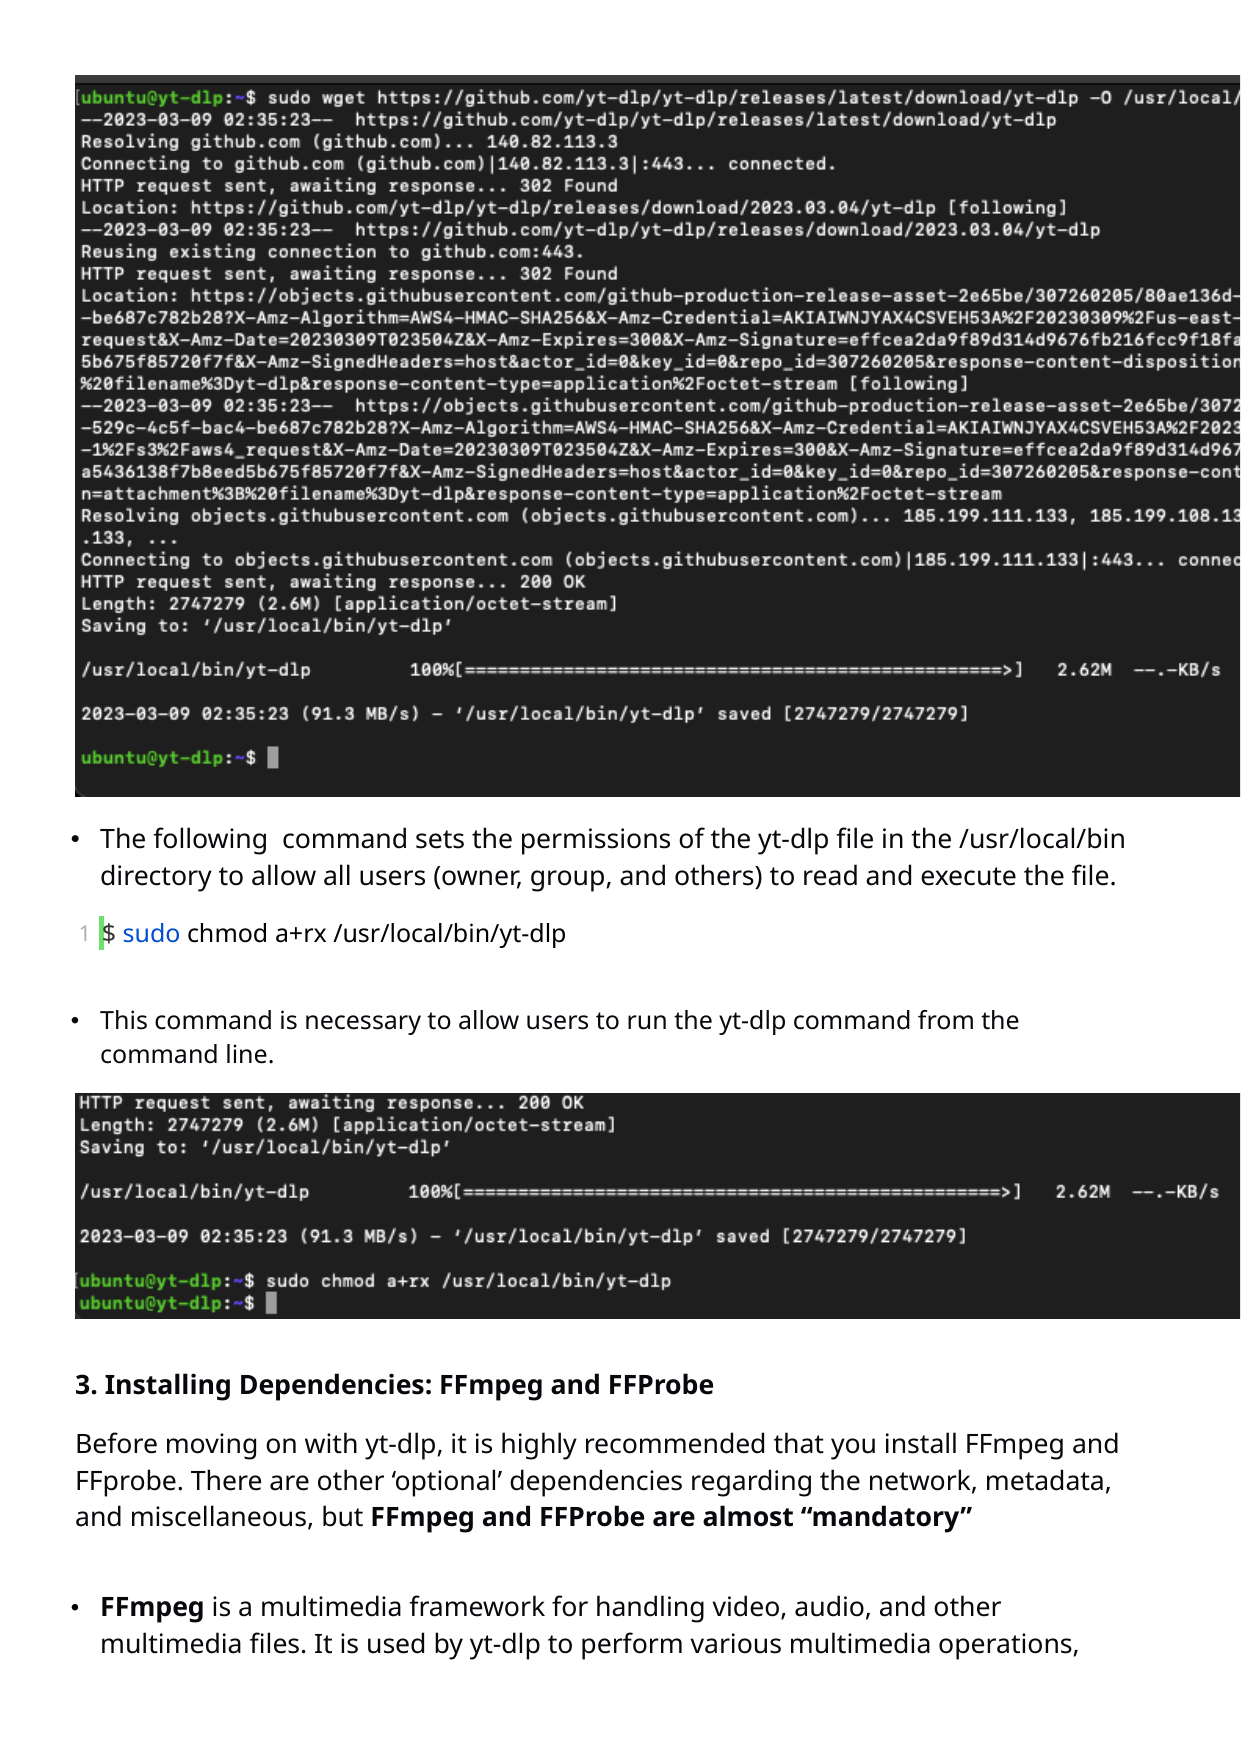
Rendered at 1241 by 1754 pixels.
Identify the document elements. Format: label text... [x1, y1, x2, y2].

picture [75, 1093, 1241, 1319]
text Before moving on with yt-dlp, it is highly recommended that you install FFmpeg and FFprobe. There are other ‘optional’ dependencies regarding the network, metadata, and miscellaneous, but FFmpeg and FFProbe are almost “mandatory” [75, 1425, 1165, 1534]
list The following command sets the permissions of the yt-dlp file in the /usr/local/bin directory to allow all users (owner, group, and others) to read and execute the file. [75, 820, 1140, 893]
table_header $ sudo chmod a+rx /usr/local/bin/yt-dlp [104, 916, 607, 950]
list This command is necessary to allow users to run the yt-dlp command from the command line. [75, 1002, 1140, 1070]
picture [75, 75, 1241, 797]
list FFmpeg is a multimedia framework for handling video, audio, and other multimedia files. It is used by yt-dlp to perform various multimedia operations, including merging different formats of video or audio files. Without it, yt-dlp won’t be able to merge requested formats. For instance, you may download a 1080p video without audio. [75, 1588, 1140, 1661]
table_header 1 [75, 916, 99, 950]
subtitle 3. Installing Dependencies: FFmpeg and FFProbe [75, 1366, 1165, 1402]
